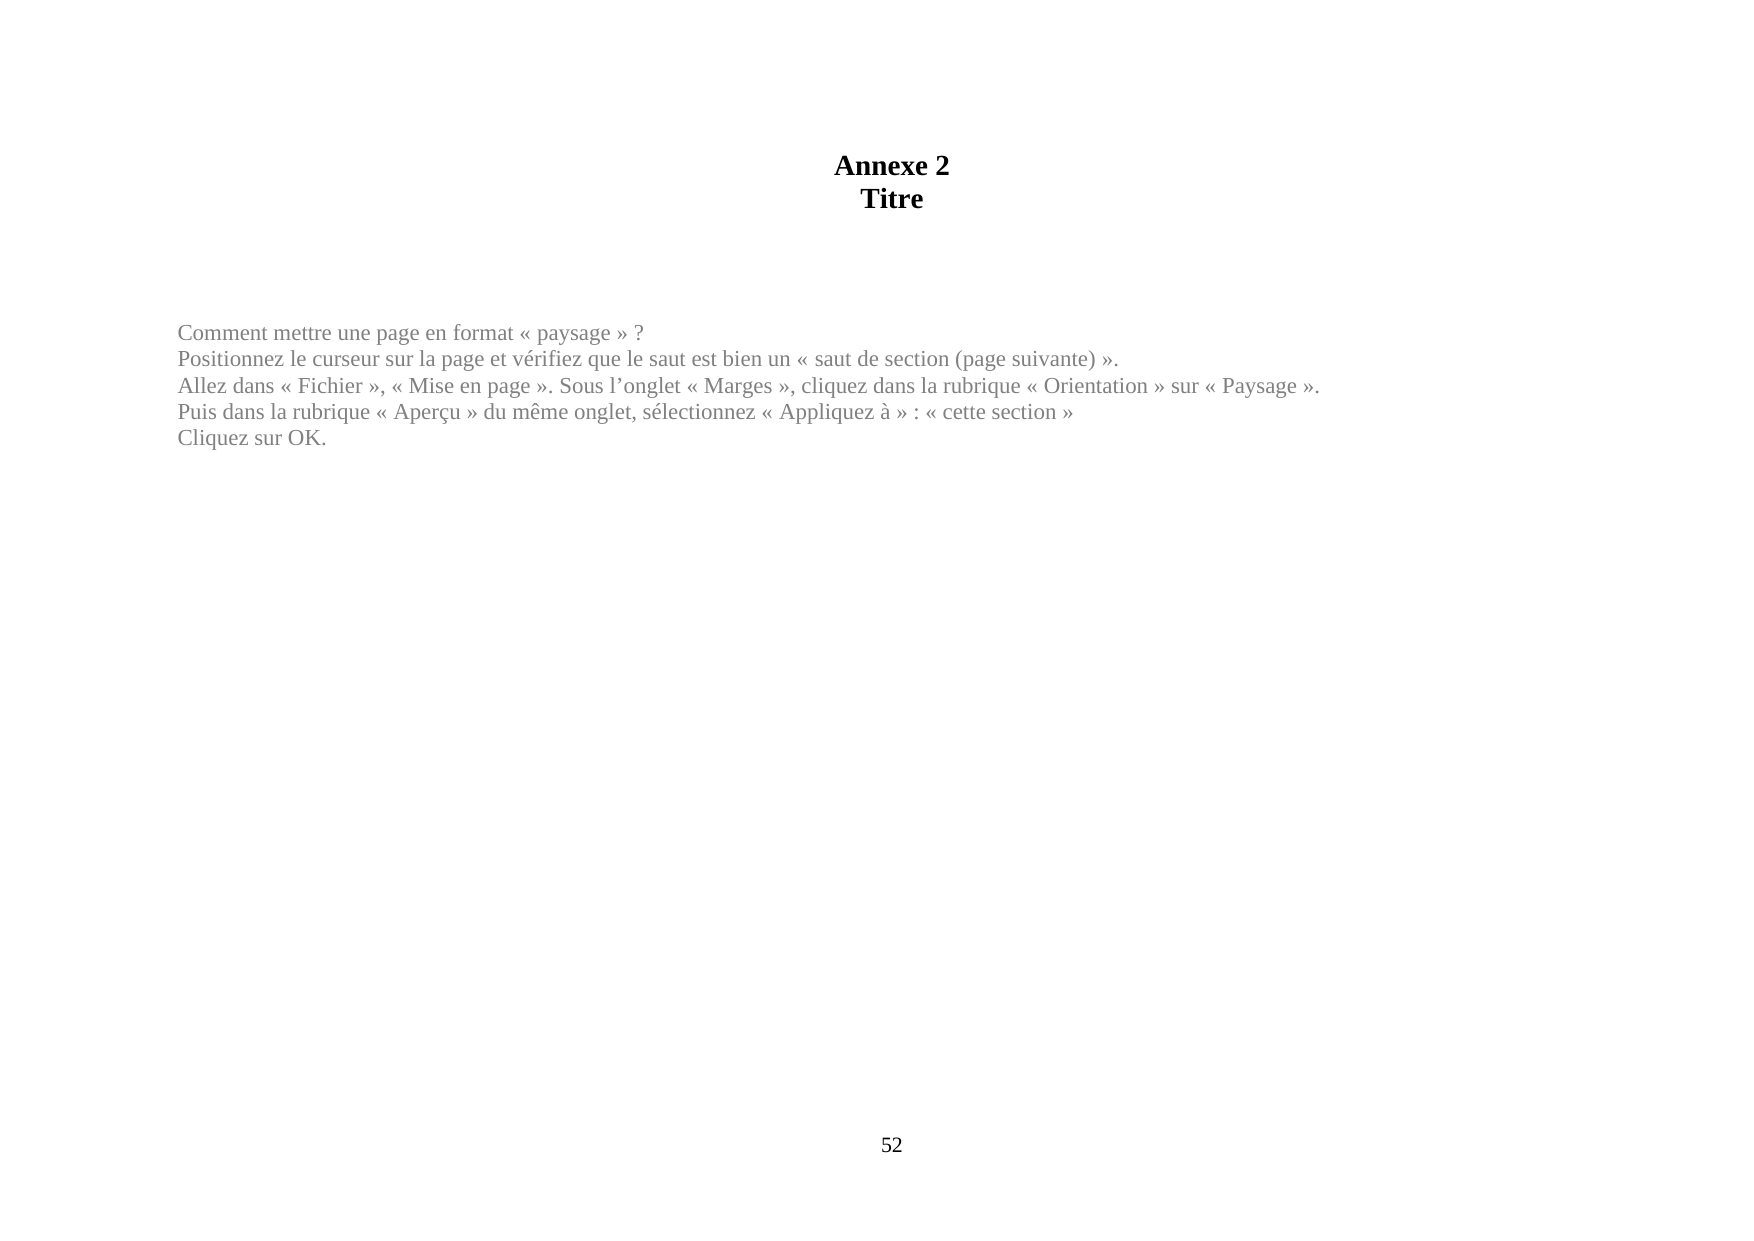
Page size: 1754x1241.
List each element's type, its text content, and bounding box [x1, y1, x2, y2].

text Annexe 2 Titre [177, 148, 1606, 215]
text Cliquez sur OK. [177, 424, 1606, 451]
text Allez dans « Fichier », « Mise en page ». Sous l’onglet « Marges », cliquez dans la rubrique « Orientation » sur « Paysage ». [177, 372, 1606, 398]
text Puis dans la rubrique « Aperçu » du même onglet, sélectionnez « Appliquez à » : « cette section » [177, 398, 1606, 424]
text Comment mettre une page en format « paysage » ? [177, 319, 1606, 345]
text Positionnez le curseur sur la page et vérifiez que le saut est bien un « saut de section (page suivante) ». [177, 345, 1606, 372]
